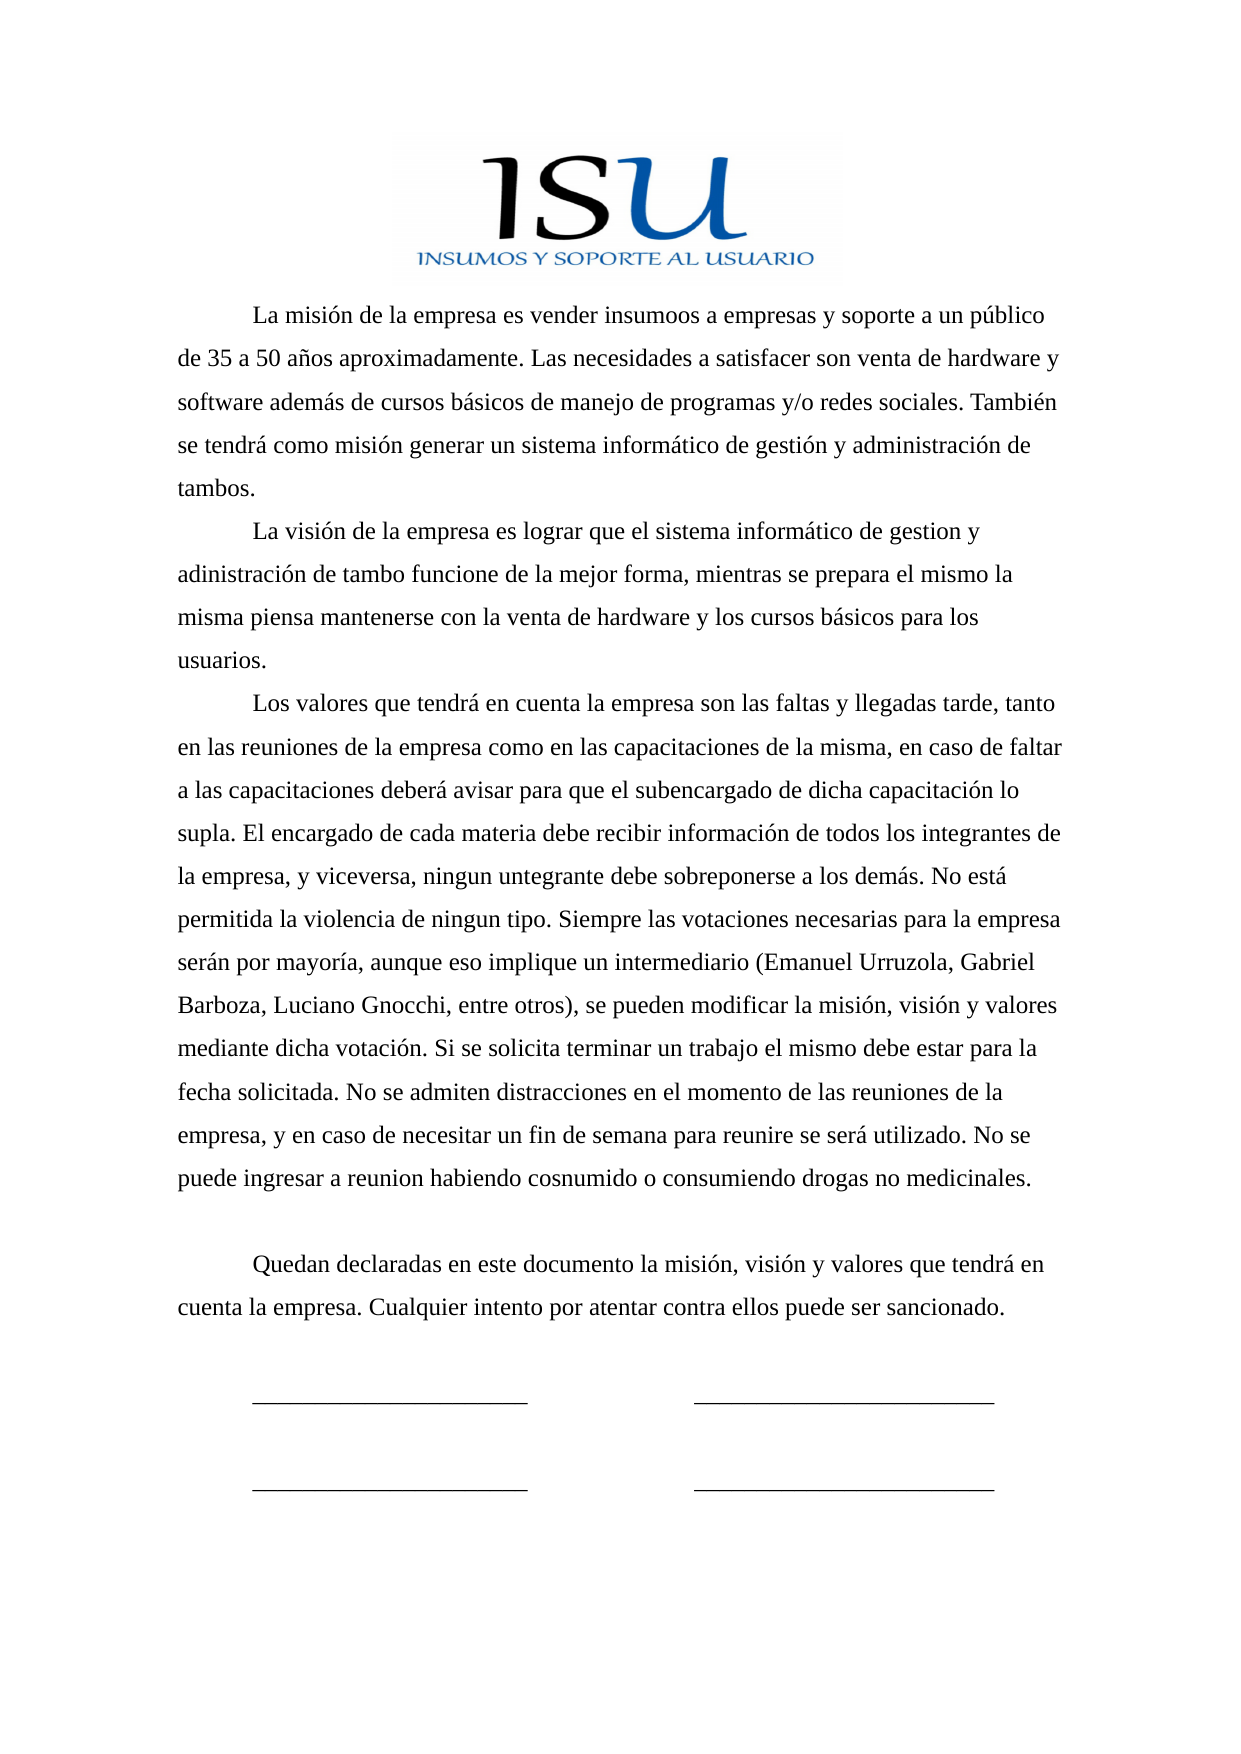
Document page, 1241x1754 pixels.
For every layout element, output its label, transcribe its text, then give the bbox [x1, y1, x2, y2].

text Los valores que tendrá en cuenta la empresa son las faltas y llegadas tarde, tanto en las reuniones de la empresa como en las capacitaciones de la misma, en caso de faltar a las capacitaciones deberá avisar para que el subencargado de dicha capacitación lo supla. El encargado de cada materia debe recibir información de todos los integrantes de la empresa, y viceversa, ningun untegrante debe sobreponerse a los demás. No está permitida la violencia de ningun tipo. Siempre las votaciones necesarias para la empresa serán por mayoría, aunque eso implique un intermediario (Emanuel Urruzola, Gabriel Barboza, Luciano Gnocchi, entre otros), se pueden modificar la misión, visión y valores mediante dicha votación. Si se solicita terminar un trabajo el mismo debe estar para la fecha solicitada. No se admiten distracciones en el momento de las reuniones de la empresa, y en caso de necesitar un fin de semana para reunire se será utilizado. No se puede ingresar a reunion habiendo cosnumido o consumiendo drogas no medicinales. [177, 688, 1063, 1192]
text La visión de la empresa es lograr que el sistema informático de gestion y adinistración de tambo funcione de la mejor forma, mientras se prepara el mismo la misma piensa mantenerse con la venta de hardware y los cursos básicos para los usuarios. [177, 516, 1063, 674]
text Quedan declaradas en este documento la misión, visión y valores que tendrá en cuenta la empresa. Cualquier intento por atentar contra ellos puede ser sancionado. [177, 1249, 1063, 1321]
text ______________________ ________________________ [177, 1378, 1063, 1407]
picture [392, 132, 844, 286]
text ______________________ ________________________ [177, 1465, 1063, 1493]
text La misión de la empresa es vender insumoos a empresas y soporte a un público de 35 a 50 años aproximadamente. Las necesidades a satisfacer son venta de hardware y software además de cursos básicos de manejo de programas y/o redes sociales. También se tendrá como misión generar un sistema informático de gestión y administración de tambos. [177, 277, 1063, 502]
